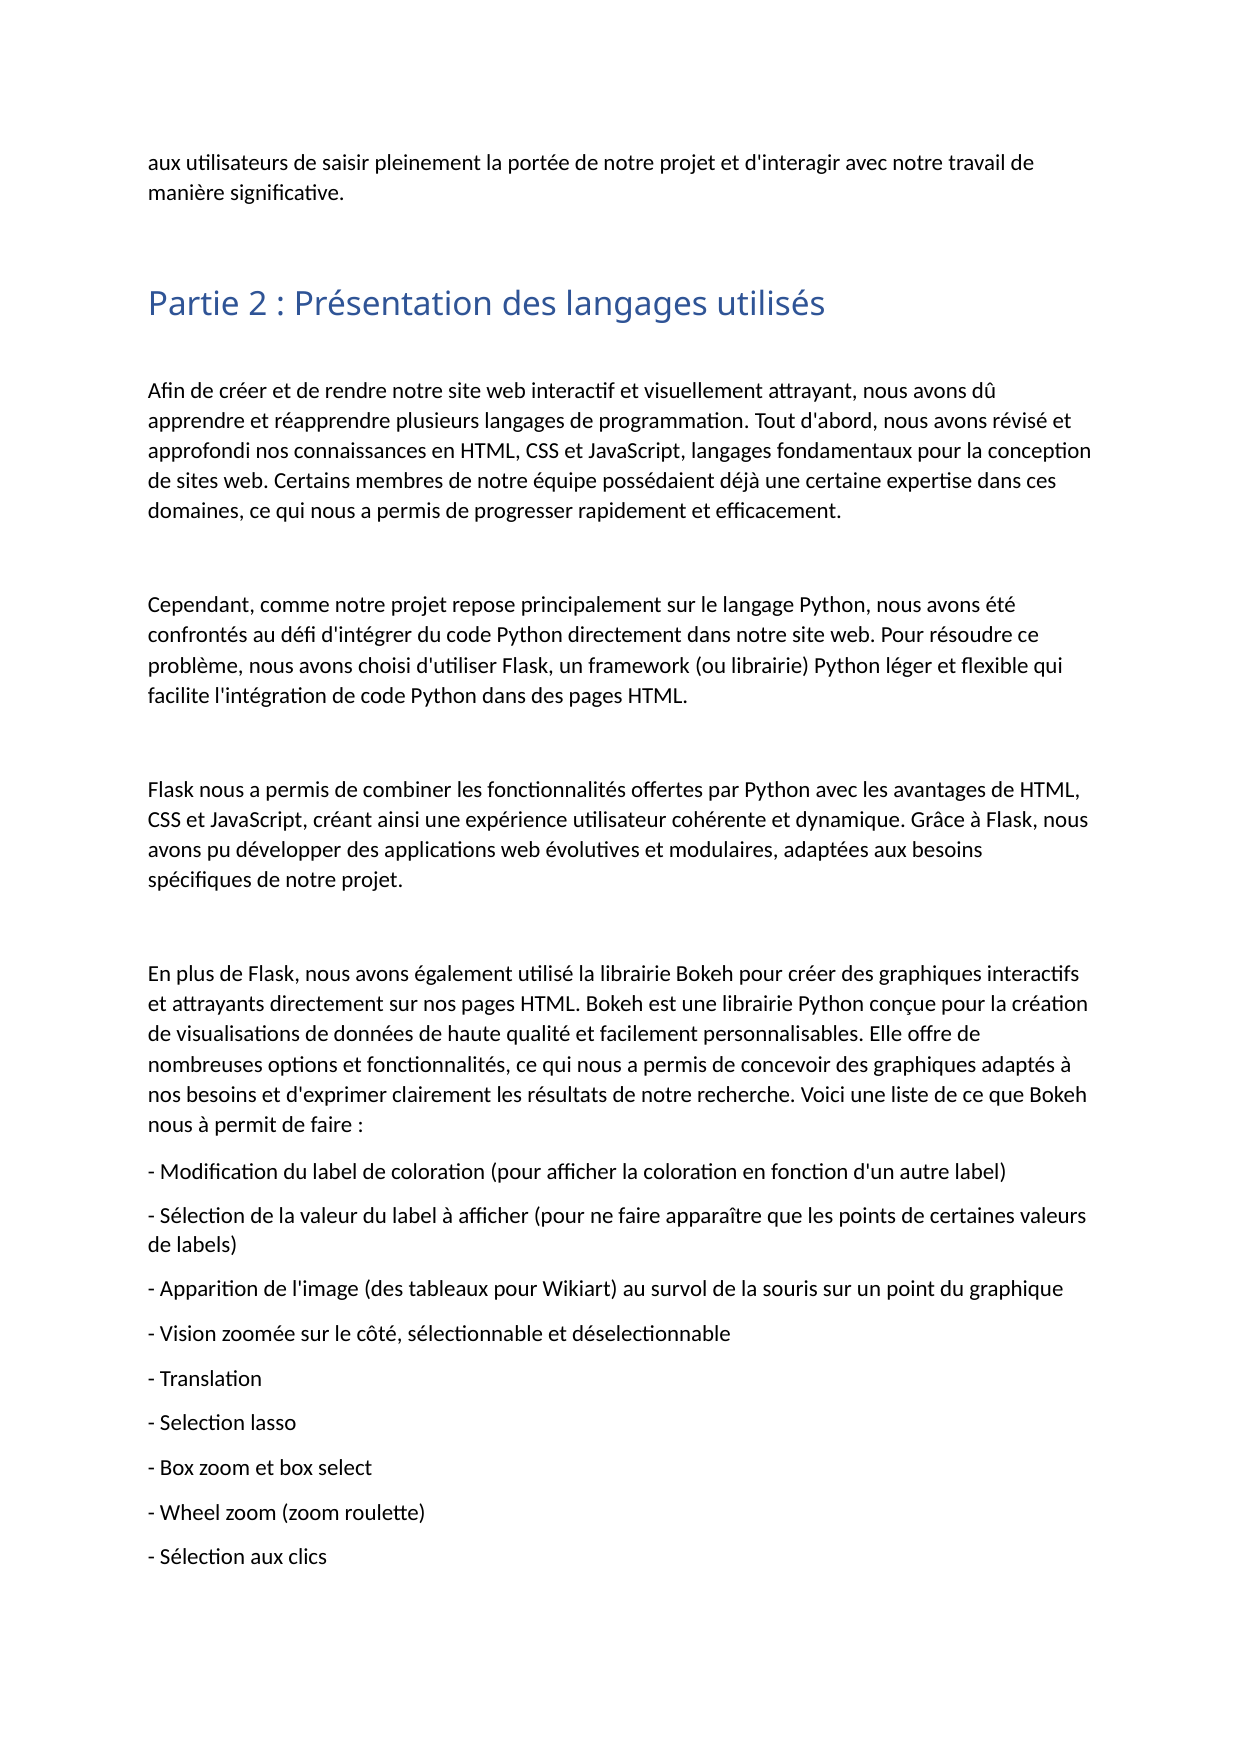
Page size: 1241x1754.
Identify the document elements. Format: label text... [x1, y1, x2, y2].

text Cependant, comme notre projet repose principalement sur le langage Python, nous avons été confrontés au défi d'intégrer du code Python directement dans notre site web. Pour résoudre ce problème, nous avons choisi d'utiliser Flask, un framework (ou librairie) Python léger et flexible qui facilite l'intégration de code Python dans des pages HTML. [148, 590, 1093, 709]
text - Translation [148, 1364, 1093, 1392]
subtitle Partie 2 : Présentation des langages utilisés [148, 280, 1093, 325]
text aux utilisateurs de saisir pleinement la portée de notre projet et d'interagir avec notre travail de manière significative. [148, 148, 1093, 206]
text - Selection lasso [148, 1408, 1093, 1436]
text - Modification du label de coloration (pour afficher la coloration en fonction d'un autre label) [148, 1157, 1093, 1185]
text En plus de Flask, nous avons également utilisé la librairie Bokeh pour créer des graphiques interactifs et attrayants directement sur nos pages HTML. Bokeh est une librairie Python conçue pour la création de visualisations de données de haute qualité et facilement personnalisables. Elle offre de nombreuses options et fonctionnalités, ce qui nous a permis de concevoir des graphiques adaptés à nos besoins et d'exprimer clairement les résultats de notre recherche. Voici une liste de ce que Bokeh nous à permit de faire : [148, 959, 1093, 1138]
text - Box zoom et box select [148, 1453, 1093, 1481]
text Flask nous a permis de combiner les fonctionnalités offertes par Python avec les avantages de HTML, CSS et JavaScript, créant ainsi une expérience utilisateur cohérente et dynamique. Grâce à Flask, nous avons pu développer des applications web évolutives et modulaires, adaptées aux besoins spécifiques de notre projet. [148, 775, 1093, 893]
text - Apparition de l'image (des tableaux pour Wikiart) au survol de la souris sur un point du graphique [148, 1274, 1093, 1302]
text Afin de créer et de rendre notre site web interactif et visuellement attrayant, nous avons dû apprendre et réapprendre plusieurs langages de programmation. Tout d'abord, nous avons révisé et approfondi nos connaissances en HTML, CSS et JavaScript, langages fondamentaux pour la conception de sites web. Certains membres de notre équipe possédaient déjà une certaine expertise dans ces domaines, ce qui nous a permis de progresser rapidement et efficacement. [148, 376, 1093, 524]
text - Wheel zoom (zoom roulette) [148, 1498, 1093, 1526]
text - Sélection aux clics [148, 1542, 1093, 1571]
text - Vision zoomée sur le côté, sélectionnable et déselectionnable [148, 1319, 1093, 1347]
text - Sélection de la valeur du label à afficher (pour ne faire apparaître que les points de certaines valeurs de labels) [148, 1202, 1093, 1258]
